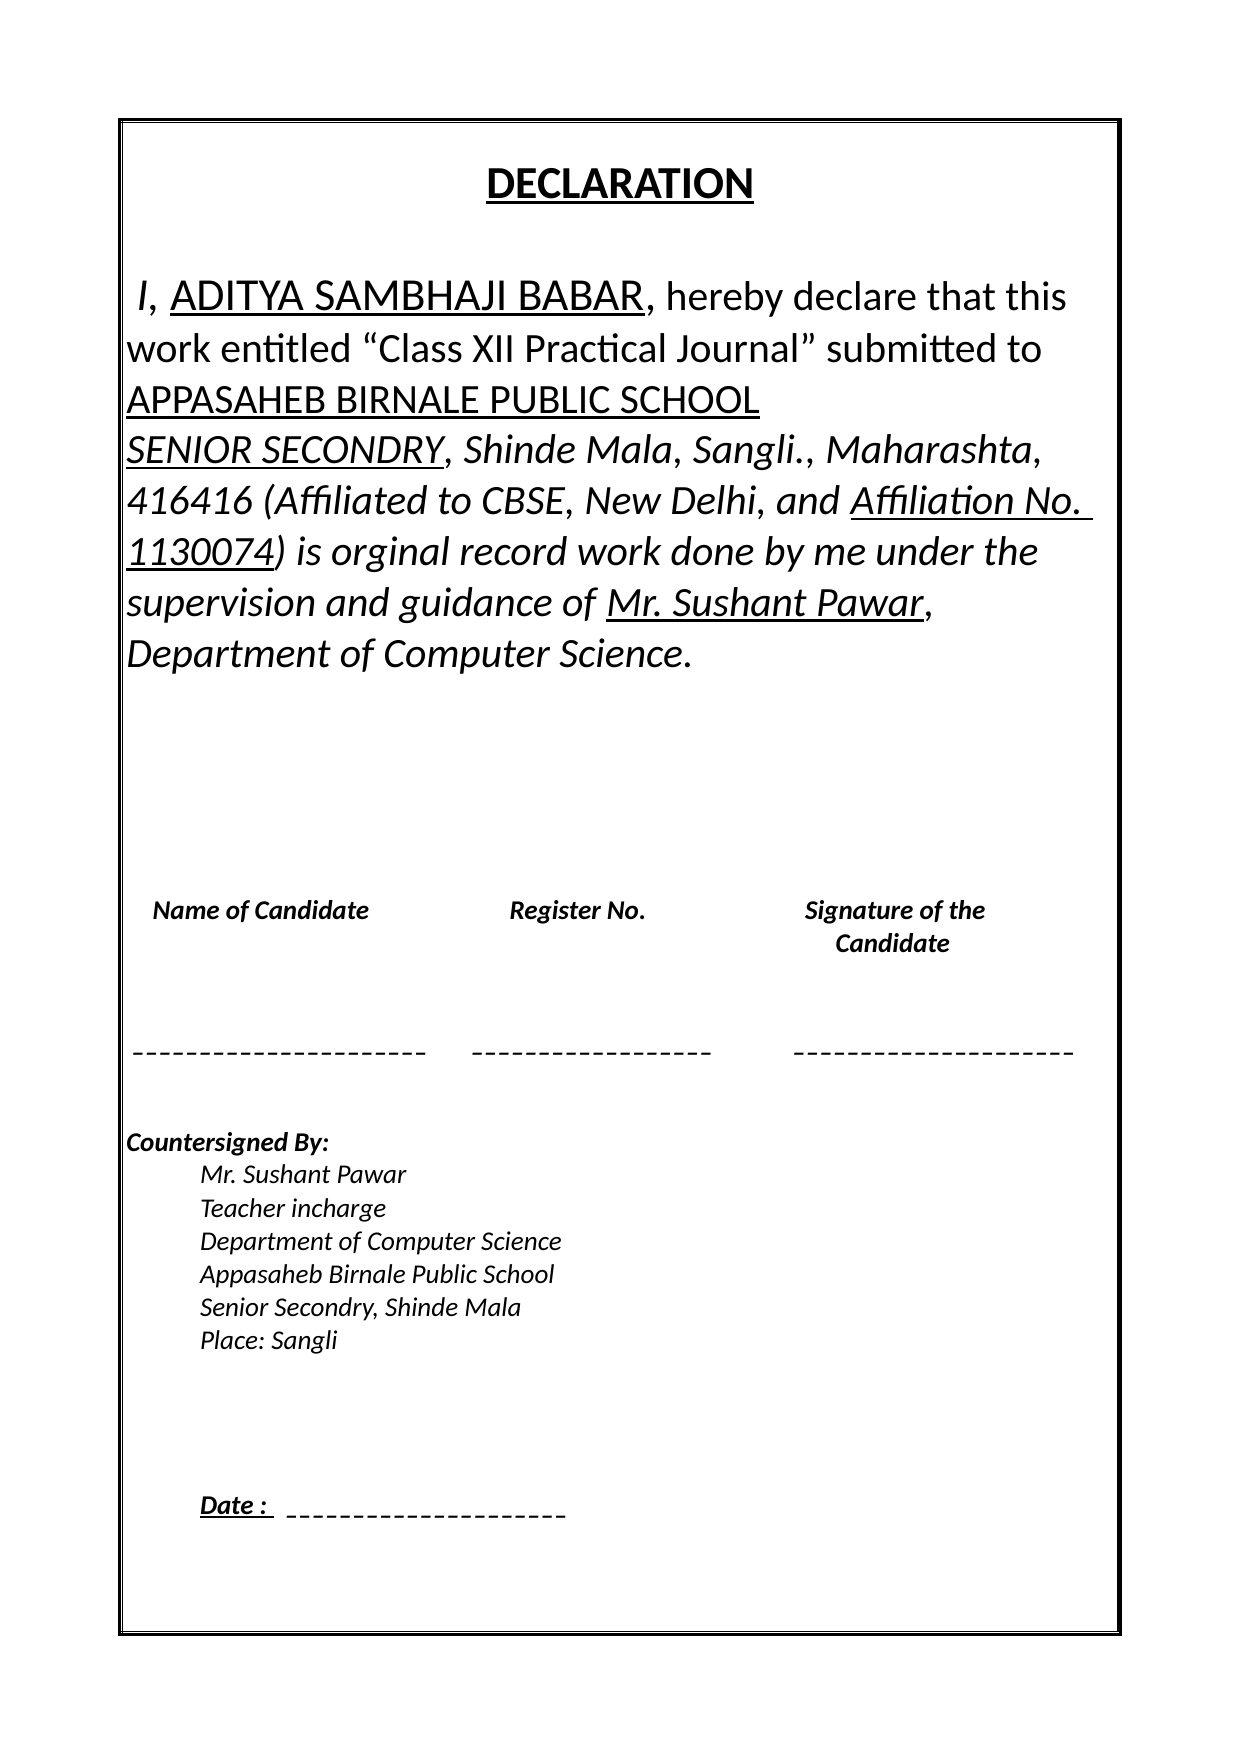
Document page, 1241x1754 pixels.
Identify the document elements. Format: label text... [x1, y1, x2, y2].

text Senior Secondry, Shinde Mala [126, 1290, 1114, 1323]
text ______________________ __________________ _____________________ [126, 1026, 1114, 1059]
text SENIOR SECONDRY, Shinde Mala, Sangli., Maharashta, 416416 (Affiliated to CBSE, New Delhi, and Affiliation No. 1130074) is orginal record work done by me under the supervision and guidance of Mr. Sushant Pawar, Department of Computer Science. [126, 423, 1114, 678]
text Department of Computer Science [126, 1224, 1114, 1257]
text Name of Candidate Register No. Signature of the Candidate [126, 893, 1114, 959]
text I, ADITYA SAMBHAJI BABAR, hereby declare that this work entitled “Class XII Practical Journal” submitted to APPASAHEB BIRNALE PUBLIC SCHOOL [126, 266, 1114, 423]
text Appasaheb Birnale Public School [126, 1257, 1114, 1290]
text Date : _____________________ [126, 1488, 1114, 1521]
text Teacher incharge [126, 1191, 1114, 1224]
text DECLARATION [126, 154, 1114, 210]
text Countersigned By: [126, 1125, 1114, 1158]
text Place: Sangli [126, 1323, 1114, 1356]
text Mr. Sushant Pawar [126, 1158, 1114, 1191]
